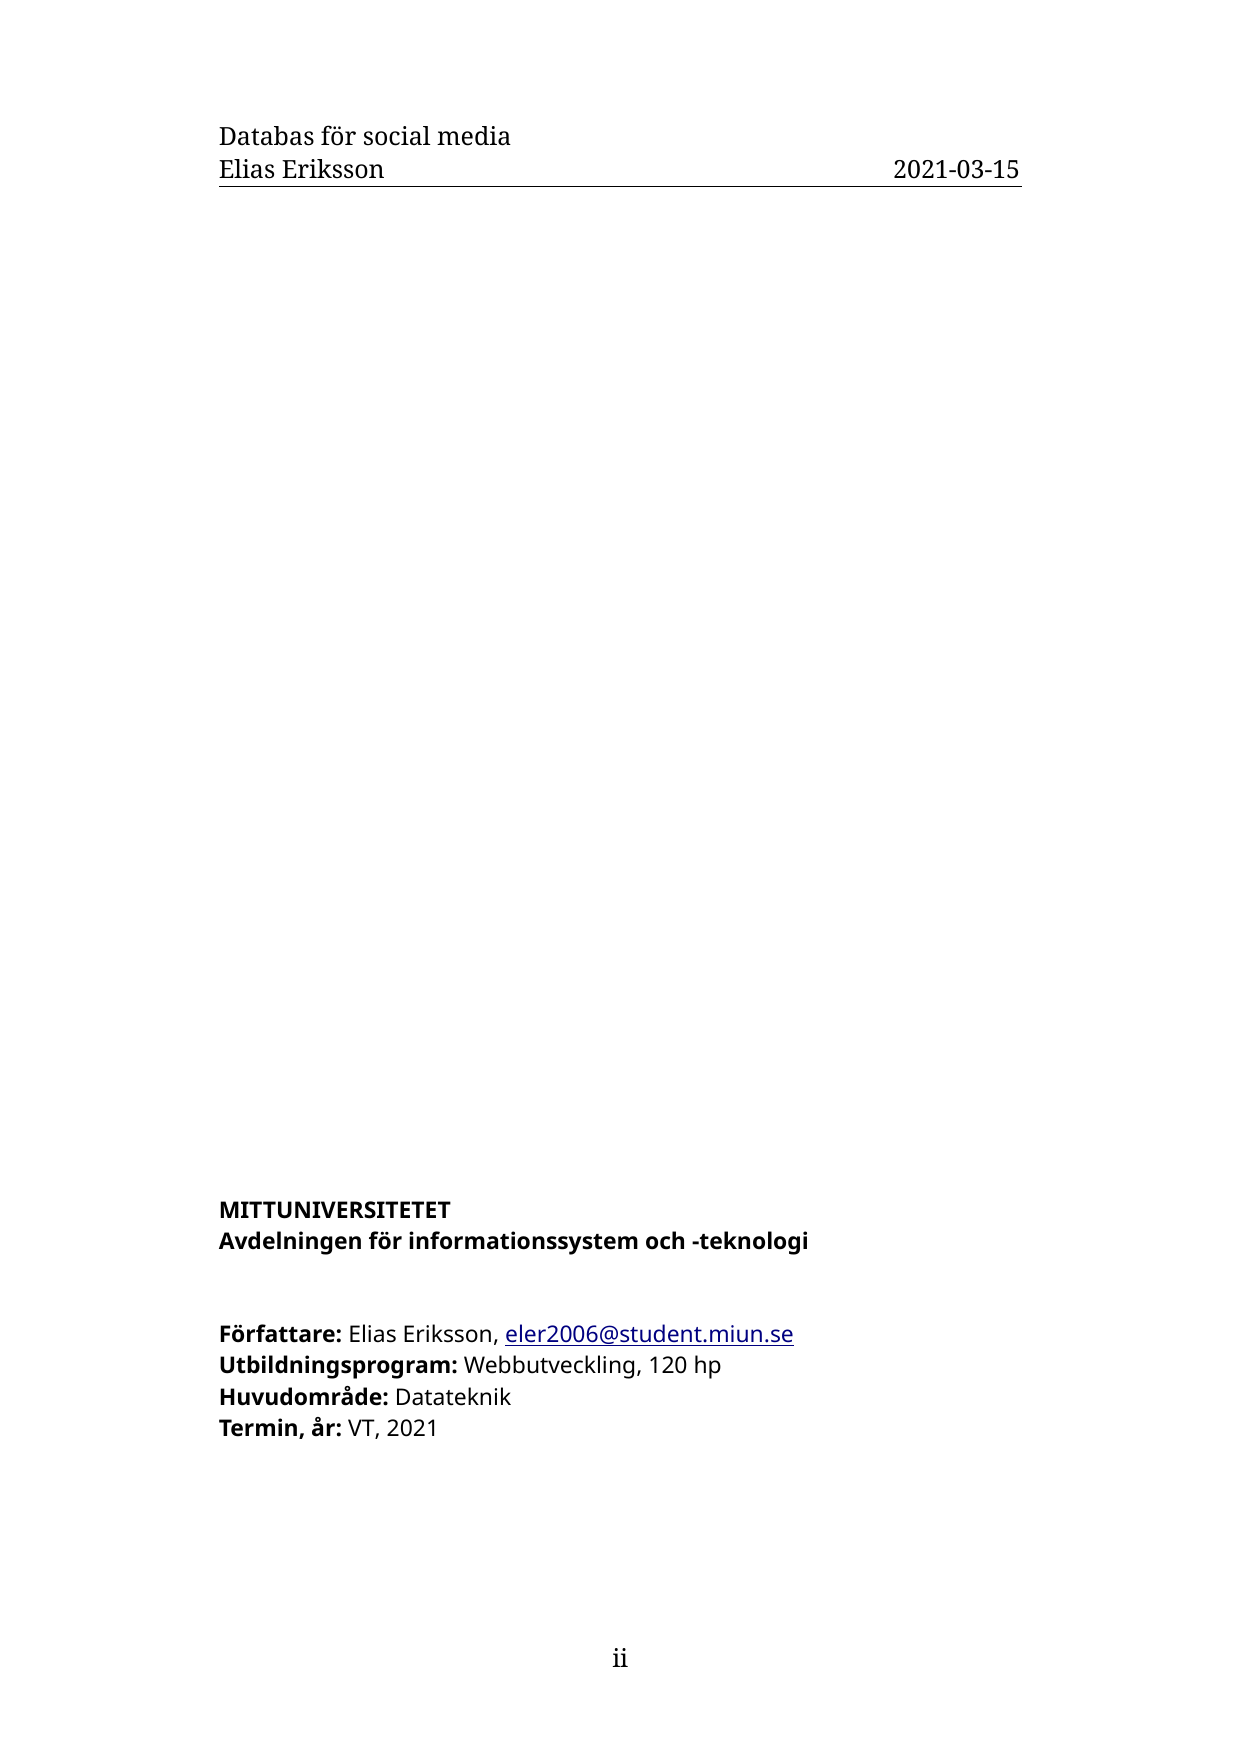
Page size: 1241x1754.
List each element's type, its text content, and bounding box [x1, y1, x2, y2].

text Författare: Elias Eriksson, eler2006@student.miun.se Utbildningsprogram: Webbutveckling, 120 hp Huvudområde: Datateknik Termin, år: VT, 2021 [218, 1287, 1022, 1443]
text MITTUNIVERSITETET Avdelningen för informationssystem och -teknologi [218, 1194, 1022, 1256]
